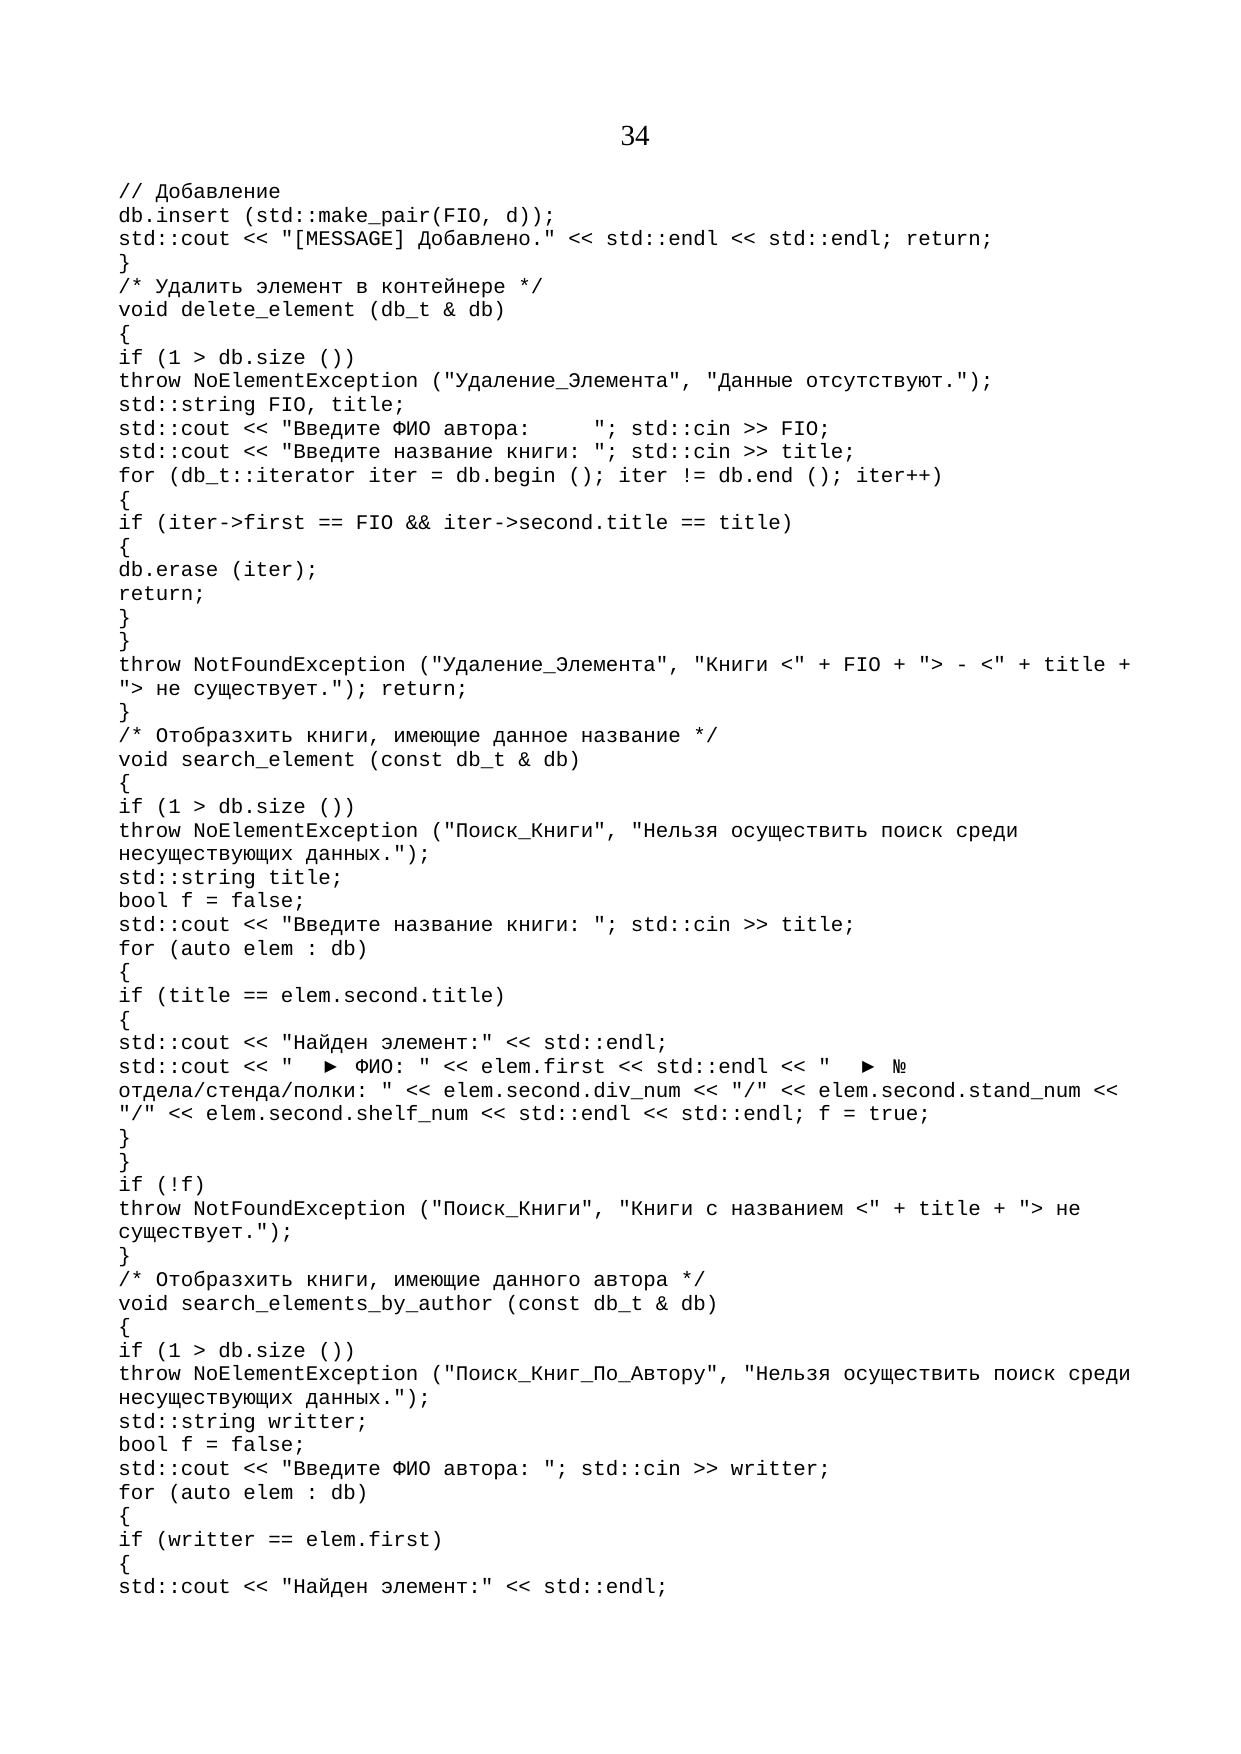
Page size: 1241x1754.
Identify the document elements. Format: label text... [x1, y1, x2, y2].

text std::cout << "Введите ФИО автора: "; std::cin >> FIO; [118, 418, 1152, 441]
text /* Отобразхить книги, имеющие данного автора */ [118, 1269, 1152, 1292]
text { [118, 1553, 1152, 1576]
text std::cout << "Найден элемент:" << std::endl; [118, 1576, 1152, 1600]
text return; [118, 583, 1152, 607]
text throw NoElementException ("Поиск_Книг_По_Автору", "Нельзя осуществить поиск среди несуществующих данных."); [118, 1363, 1152, 1411]
text for (db_t::iterator iter = db.begin (); iter != db.end (); iter++) [118, 465, 1152, 488]
text void search_elements_by_author (const db_t & db) [118, 1292, 1152, 1316]
text /* Удалить элемент в контейнере */ [118, 276, 1152, 299]
text for (auto elem : db) [118, 1482, 1152, 1505]
text for (auto elem : db) [118, 938, 1152, 961]
text { [118, 323, 1152, 347]
text /* Отобразхить книги, имеющие данное название */ [118, 725, 1152, 749]
text bool f = false; [118, 891, 1152, 914]
text { [118, 961, 1152, 985]
text std::cout << "Введите ФИО автора: "; std::cin >> writter; [118, 1458, 1152, 1482]
text std::cout << "Введите название книги: "; std::cin >> title; [118, 914, 1152, 938]
text throw NotFoundException ("Удаление_Элемента", "Книги <" + FIO + "> - <" + title + "> не существует."); return; [118, 654, 1152, 701]
text if (1 > db.size ()) [118, 1340, 1152, 1363]
text void search_element (const db_t & db) [118, 749, 1152, 772]
text std::string writter; [118, 1411, 1152, 1434]
text } [118, 701, 1152, 725]
text if (writter == elem.first) [118, 1529, 1152, 1553]
text if (1 > db.size ()) [118, 347, 1152, 370]
text } [118, 1245, 1152, 1269]
text std::cout << "[MESSAGE] Добавлено." << std::endl << std::endl; return; [118, 228, 1152, 252]
text bool f = false; [118, 1434, 1152, 1458]
text throw NoElementException ("Поиск_Книги", "Нельзя осуществить поиск среди несуществующих данных."); [118, 819, 1152, 867]
text std::cout << " ▶ ФИО: " << elem.first << std::endl << " ▶ № отдела/стенда/полки: " << elem.second.div_num << "/" << elem.second.stand_num << "/" << elem.second.shelf_num << std::endl << std::endl; f = true; [118, 1056, 1152, 1127]
text } [118, 630, 1152, 654]
text } [118, 1151, 1152, 1174]
text } [118, 1127, 1152, 1151]
text std::string title; [118, 867, 1152, 891]
text { [118, 1009, 1152, 1032]
text if (title == elem.second.title) [118, 985, 1152, 1009]
text if (!f) [118, 1174, 1152, 1198]
text } [118, 252, 1152, 276]
text std::cout << "Введите название книги: "; std::cin >> title; [118, 441, 1152, 465]
text } [118, 607, 1152, 630]
text throw NotFoundException ("Поиск_Книги", "Книги с названием <" + title + "> не существует."); [118, 1198, 1152, 1245]
text throw NoElementException ("Удаление_Элемента", "Данные отсутствуют."); [118, 370, 1152, 394]
text if (iter->first == FIO && iter->second.title == title) [118, 512, 1152, 536]
text if (1 > db.size ()) [118, 796, 1152, 819]
text { [118, 1505, 1152, 1529]
text void delete_element (db_t & db) [118, 299, 1152, 323]
text { [118, 536, 1152, 559]
text { [118, 1316, 1152, 1340]
text std::cout << "Найден элемент:" << std::endl; [118, 1032, 1152, 1056]
text { [118, 772, 1152, 796]
text std::string FIO, title; [118, 394, 1152, 418]
text { [118, 488, 1152, 512]
text // Добавление [118, 181, 1152, 205]
text db.insert (std::make_pair(FIO, d)); [118, 205, 1152, 228]
text db.erase (iter); [118, 559, 1152, 583]
